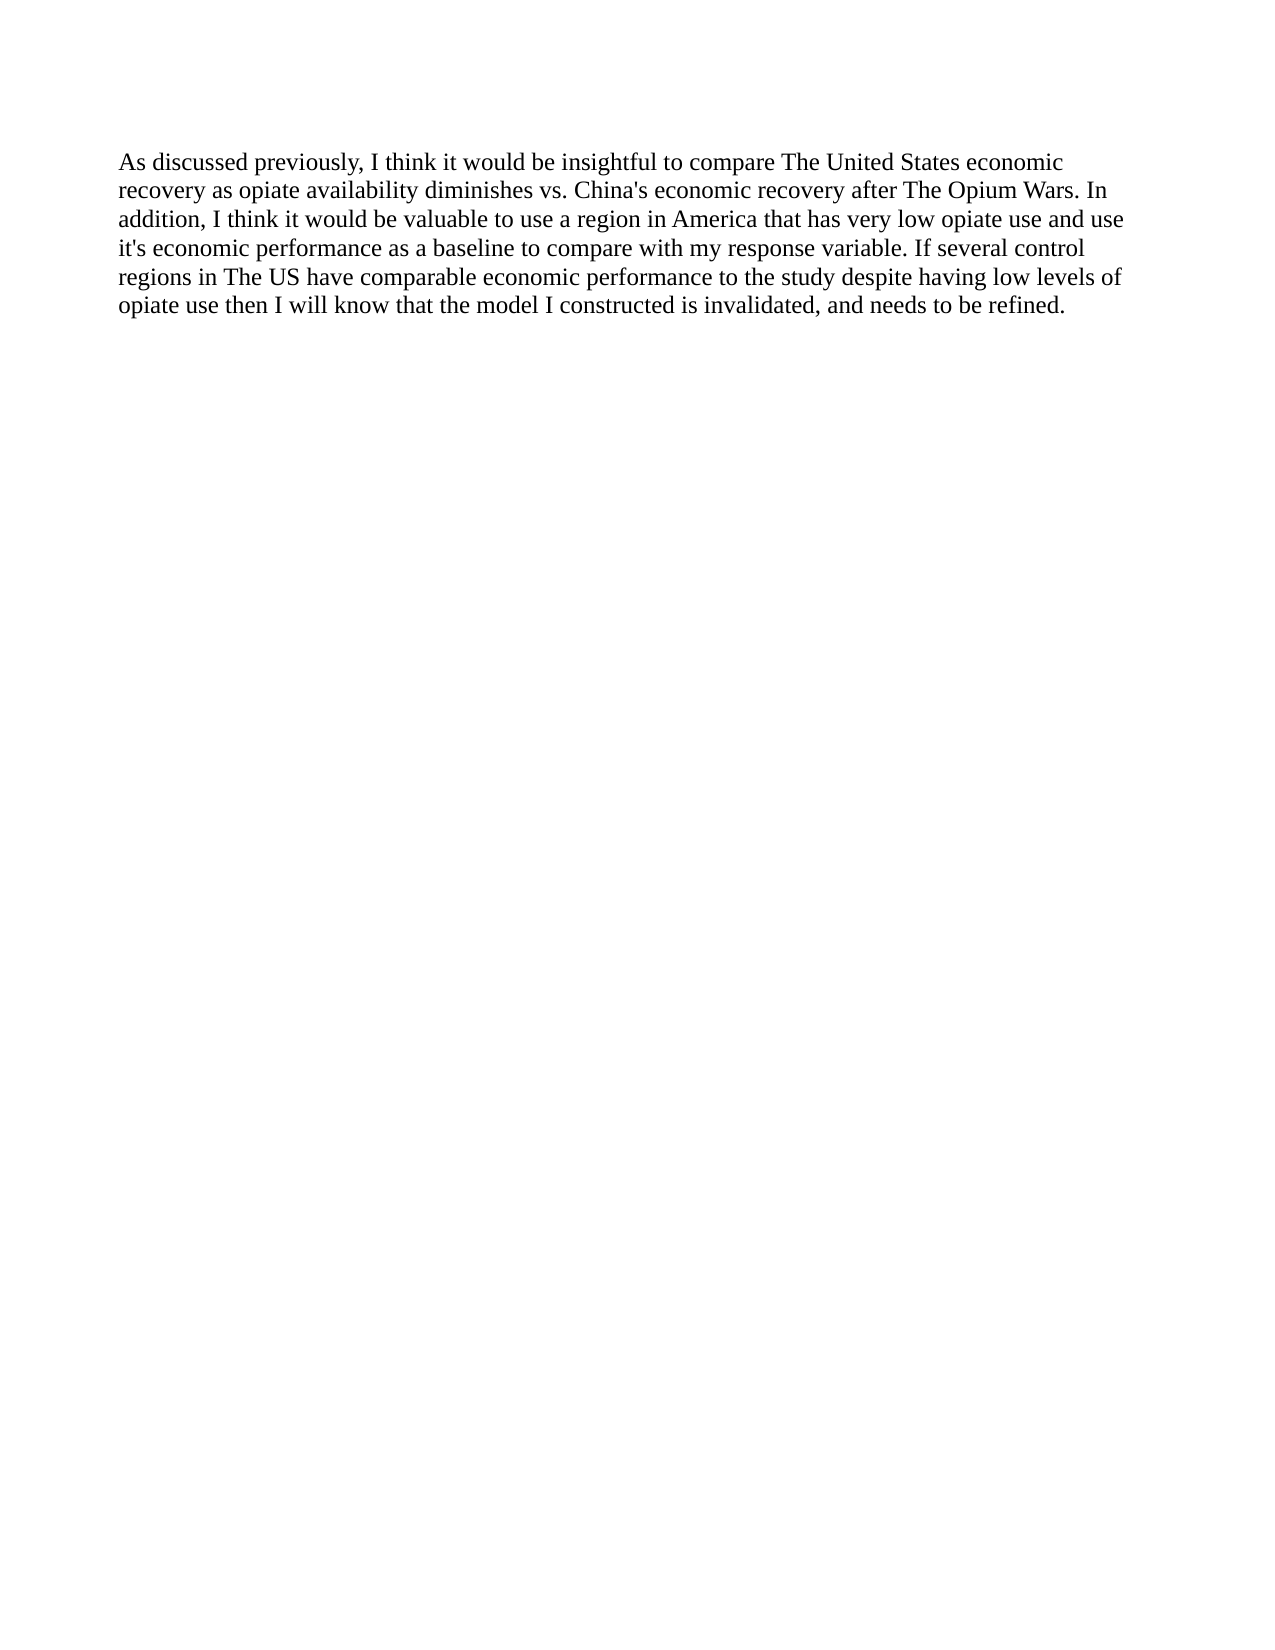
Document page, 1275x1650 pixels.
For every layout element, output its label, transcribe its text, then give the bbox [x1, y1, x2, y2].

text As discussed previously, I think it would be insightful to compare The United States economic recovery as opiate availability diminishes vs. China's economic recovery after The Opium Wars. In addition, I think it would be valuable to use a region in America that has very low opiate use and use it's economic performance as a baseline to compare with my response variable. If several control regions in The US have comparable economic performance to the study despite having low levels of opiate use then I will know that the model I constructed is invalidated, and needs to be refined. [118, 147, 1157, 319]
